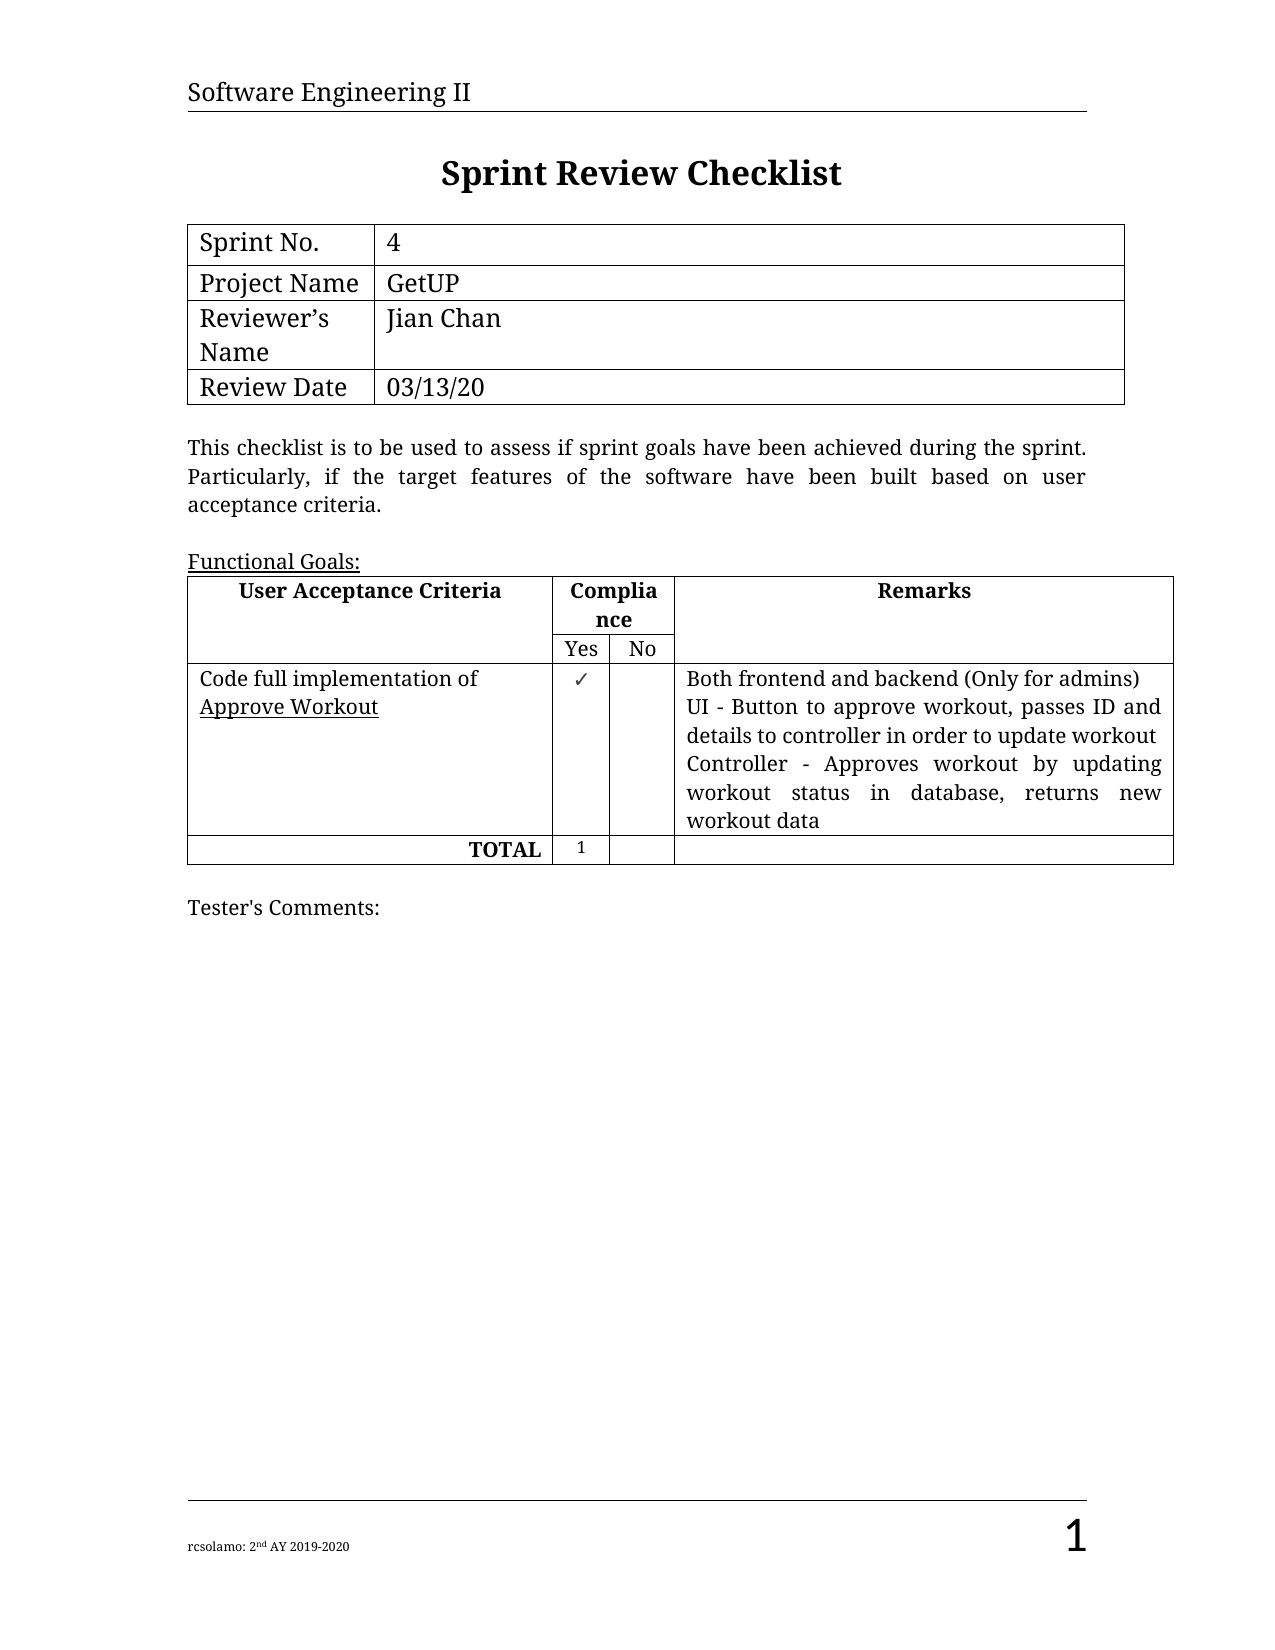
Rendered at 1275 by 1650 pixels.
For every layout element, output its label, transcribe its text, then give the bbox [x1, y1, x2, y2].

table_cell Review Date [188, 370, 374, 404]
table_cell 1 [553, 836, 609, 864]
table_header Compliance [553, 577, 674, 633]
table_cell ✓ [553, 664, 609, 834]
table_cell Code full implementation of Approve Workout [188, 664, 552, 834]
table_cell Jian Chan [375, 301, 1124, 369]
table_cell TOTAL [188, 836, 552, 864]
table_header Sprint No. [188, 225, 374, 264]
text Tester's Comments: [187, 893, 1087, 922]
table_cell [675, 836, 1173, 864]
table_header 4 [375, 225, 1124, 264]
text Sprint Review Checklist [187, 150, 1087, 195]
text This checklist is to be used to assess if sprint goals have been achieved during the sprint. Particularly, if the target features of the software have been built based on user acceptance criteria. [187, 433, 1087, 519]
table_cell [610, 664, 674, 834]
table_cell Reviewer’s Name [188, 301, 374, 369]
table_cell Project Name [188, 266, 374, 299]
text Functional Goals: [187, 547, 1087, 576]
table_cell Both frontend and backend (Only for admins) UI - Button to approve workout, passes ID and details to controller in order to update workout Controller - Approves workout by updating workout status in database, returns new workout data [675, 664, 1173, 834]
table_cell Yes [553, 635, 609, 663]
table_header Remarks [675, 577, 1173, 663]
table_header User Acceptance Criteria [188, 577, 552, 663]
table_cell 03/13/20 [375, 370, 1124, 404]
table_cell GetUP [375, 266, 1124, 299]
table_cell No [610, 635, 674, 663]
table_cell [610, 836, 674, 864]
